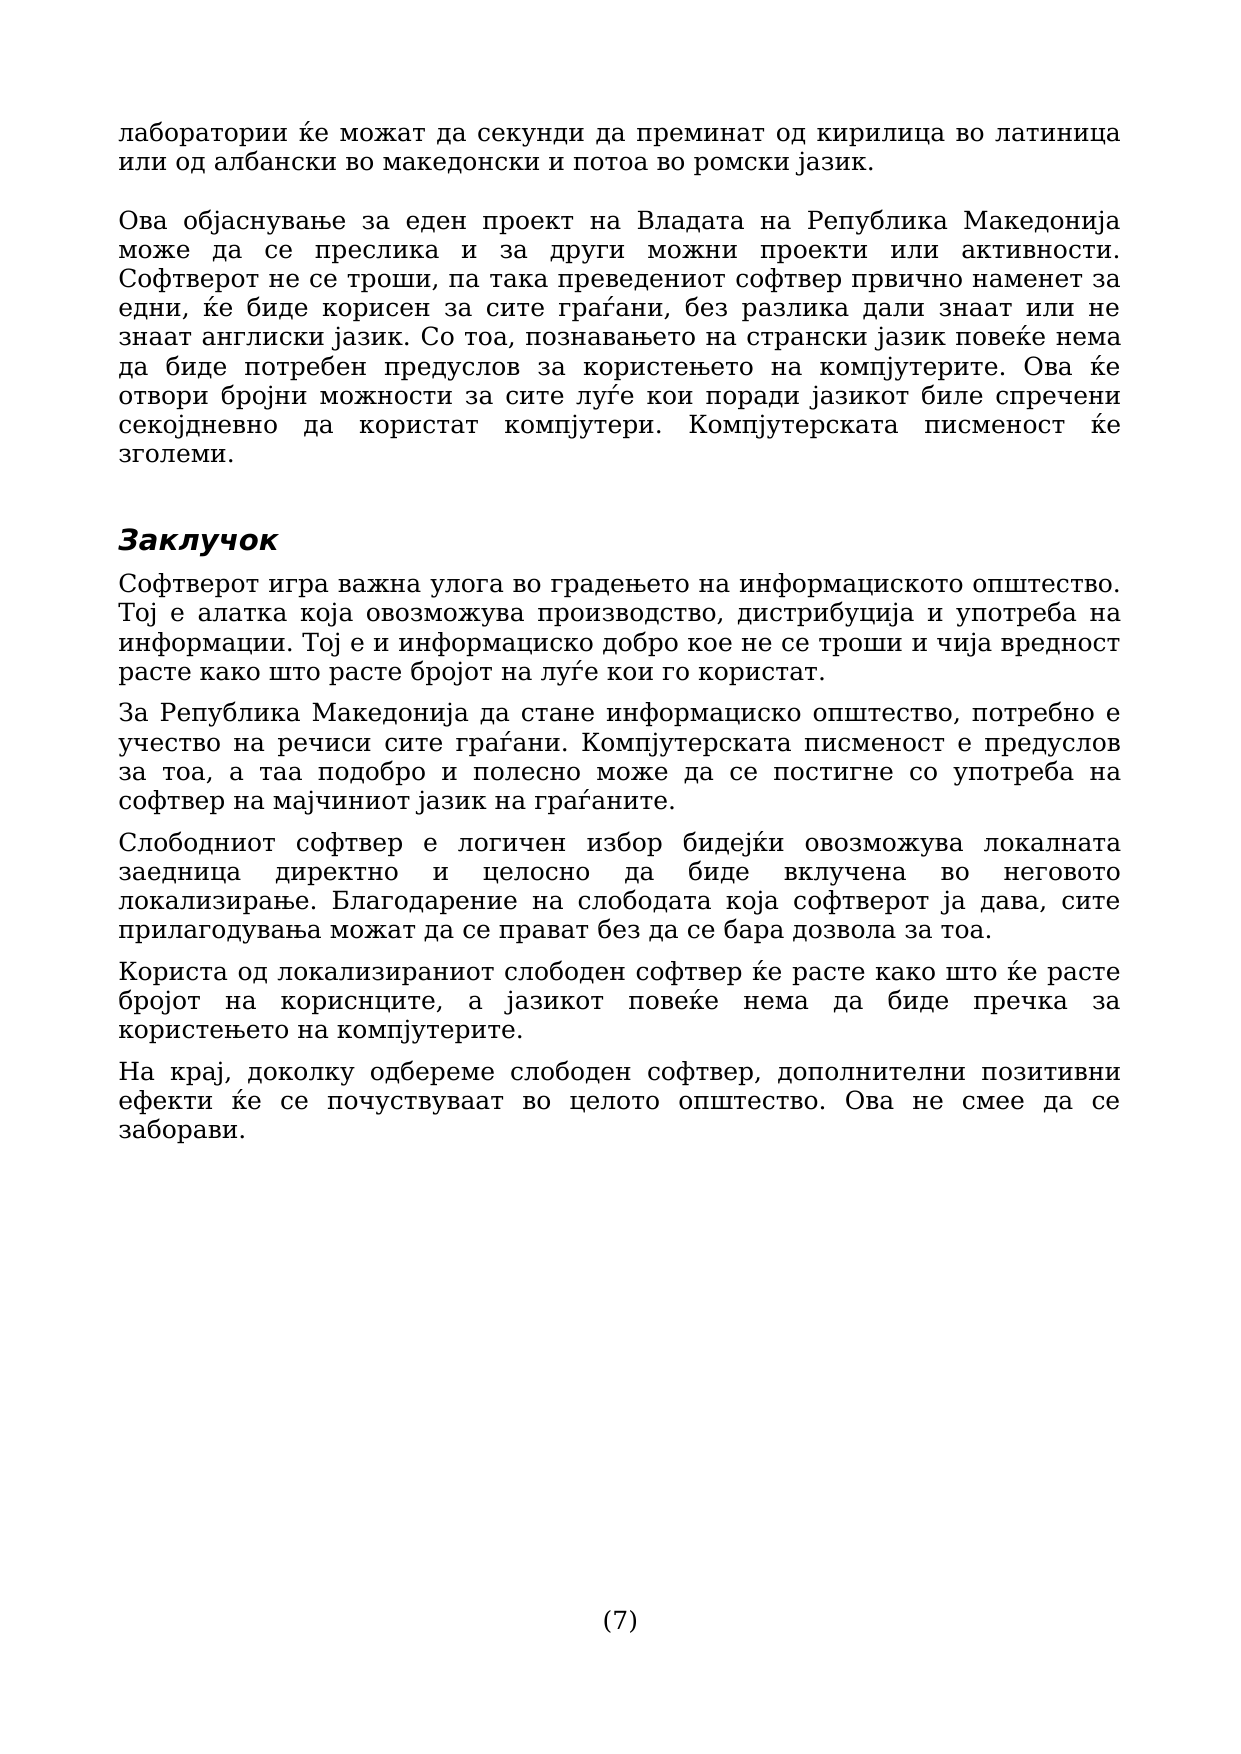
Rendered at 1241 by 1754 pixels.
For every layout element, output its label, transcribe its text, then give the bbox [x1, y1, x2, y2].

text Слободниот софтвер е логичен избор бидејќи овозможува локалната заедница директно и целосно да биде вклучена во неговото локализирање. Благодарение на слободата која софтверот ја дава, сите прилагодувања можат да се прават без да се бара дозвола за тоа. [118, 828, 1122, 944]
text лаборатории ќе можат да секунди да преминат од кирилица во латиница или од албански во македонски и потоа во ромски јазик. [118, 118, 1122, 176]
text Ова објаснување за еден проект на Владата на Република Македонија може да се преслика и за други можни проекти или активности. Софтверот не се троши, па така преведениот софтвер првично наменет за едни, ќе биде корисен за сите граѓани, без разлика дали знаат или не знаат англиски јазик. Со тоа, познавањето на странски јазик повеќе нема да биде потребен предуслов за користењето на компјутерите. Ова ќе отвори бројни можности за сите луѓе кои поради јазикот биле спречени секојдневно да користат компјутери. Компјутерската писменост ќе зголеми. [118, 206, 1122, 468]
text За Република Македонија да стане информациско општество, потребно е учество на речиси сите граѓани. Компјутерската писменост е предуслов за тоа, а таа подобро и полесно може да се постигне со употреба на софтвер на мајчиниот јазик на граѓаните. [118, 698, 1122, 815]
text Софтверот игра важна улога во градењето на информациското општество. Тој е алатка која овозможува производство, дистрибуција и употреба на информации. Тој е и информациско добро кое не се троши и чија вредност расте како што расте бројот на луѓе кои го користат. [118, 569, 1122, 686]
text Користа од локализираниот слободен софтвер ќе расте како што ќе расте бројот на кориснците, а јазикот повеќе нема да биде пречка за користењето на компјутерите. [118, 957, 1122, 1044]
subtitle Заклучок [118, 523, 1122, 557]
text На крај, доколку одбереме слободен софтвер, дополнителни позитивни ефекти ќе се почуствуваат во целото општество. Ова не смее да се заборави. [118, 1057, 1122, 1144]
